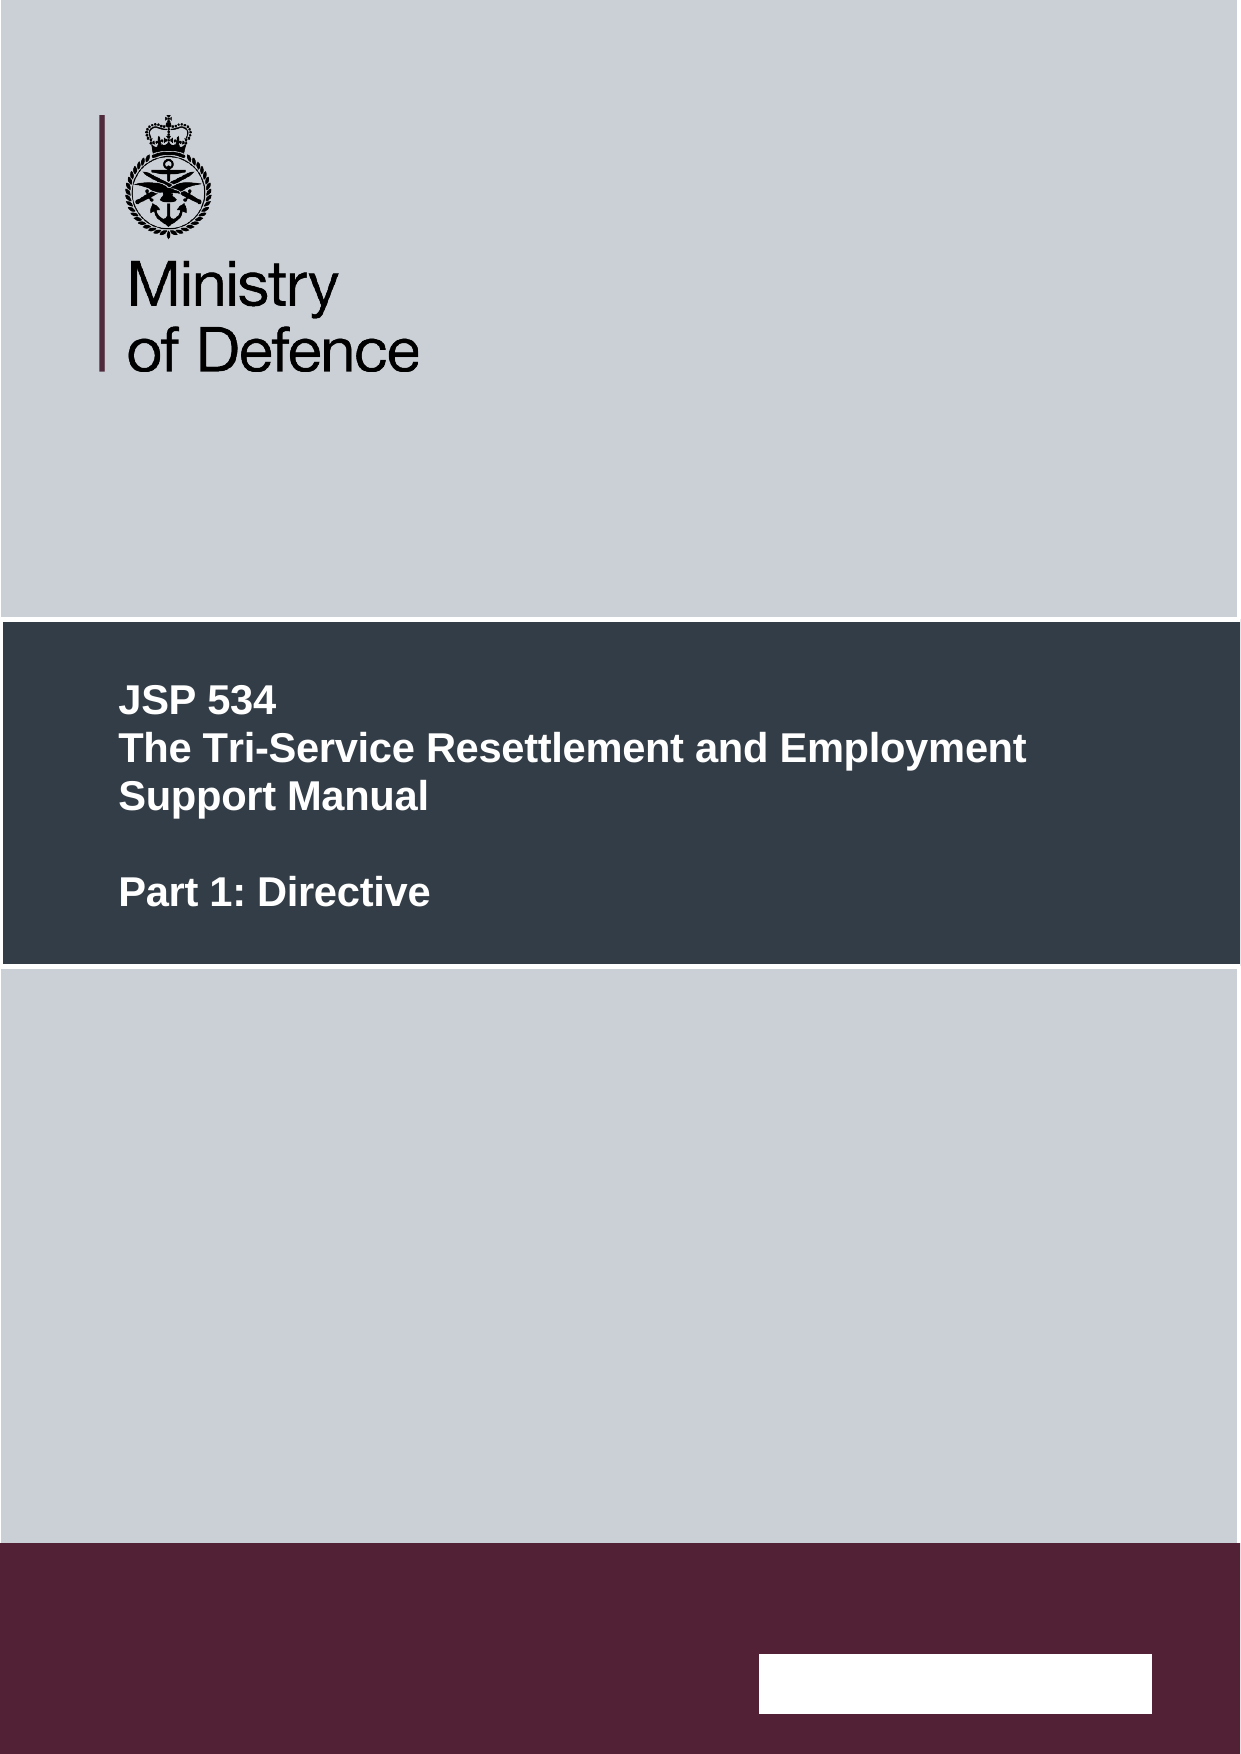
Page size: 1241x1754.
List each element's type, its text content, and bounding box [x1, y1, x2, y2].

text JSP 534 Pt 1 (Issue 22, May 23) [774, 1669, 1137, 1698]
